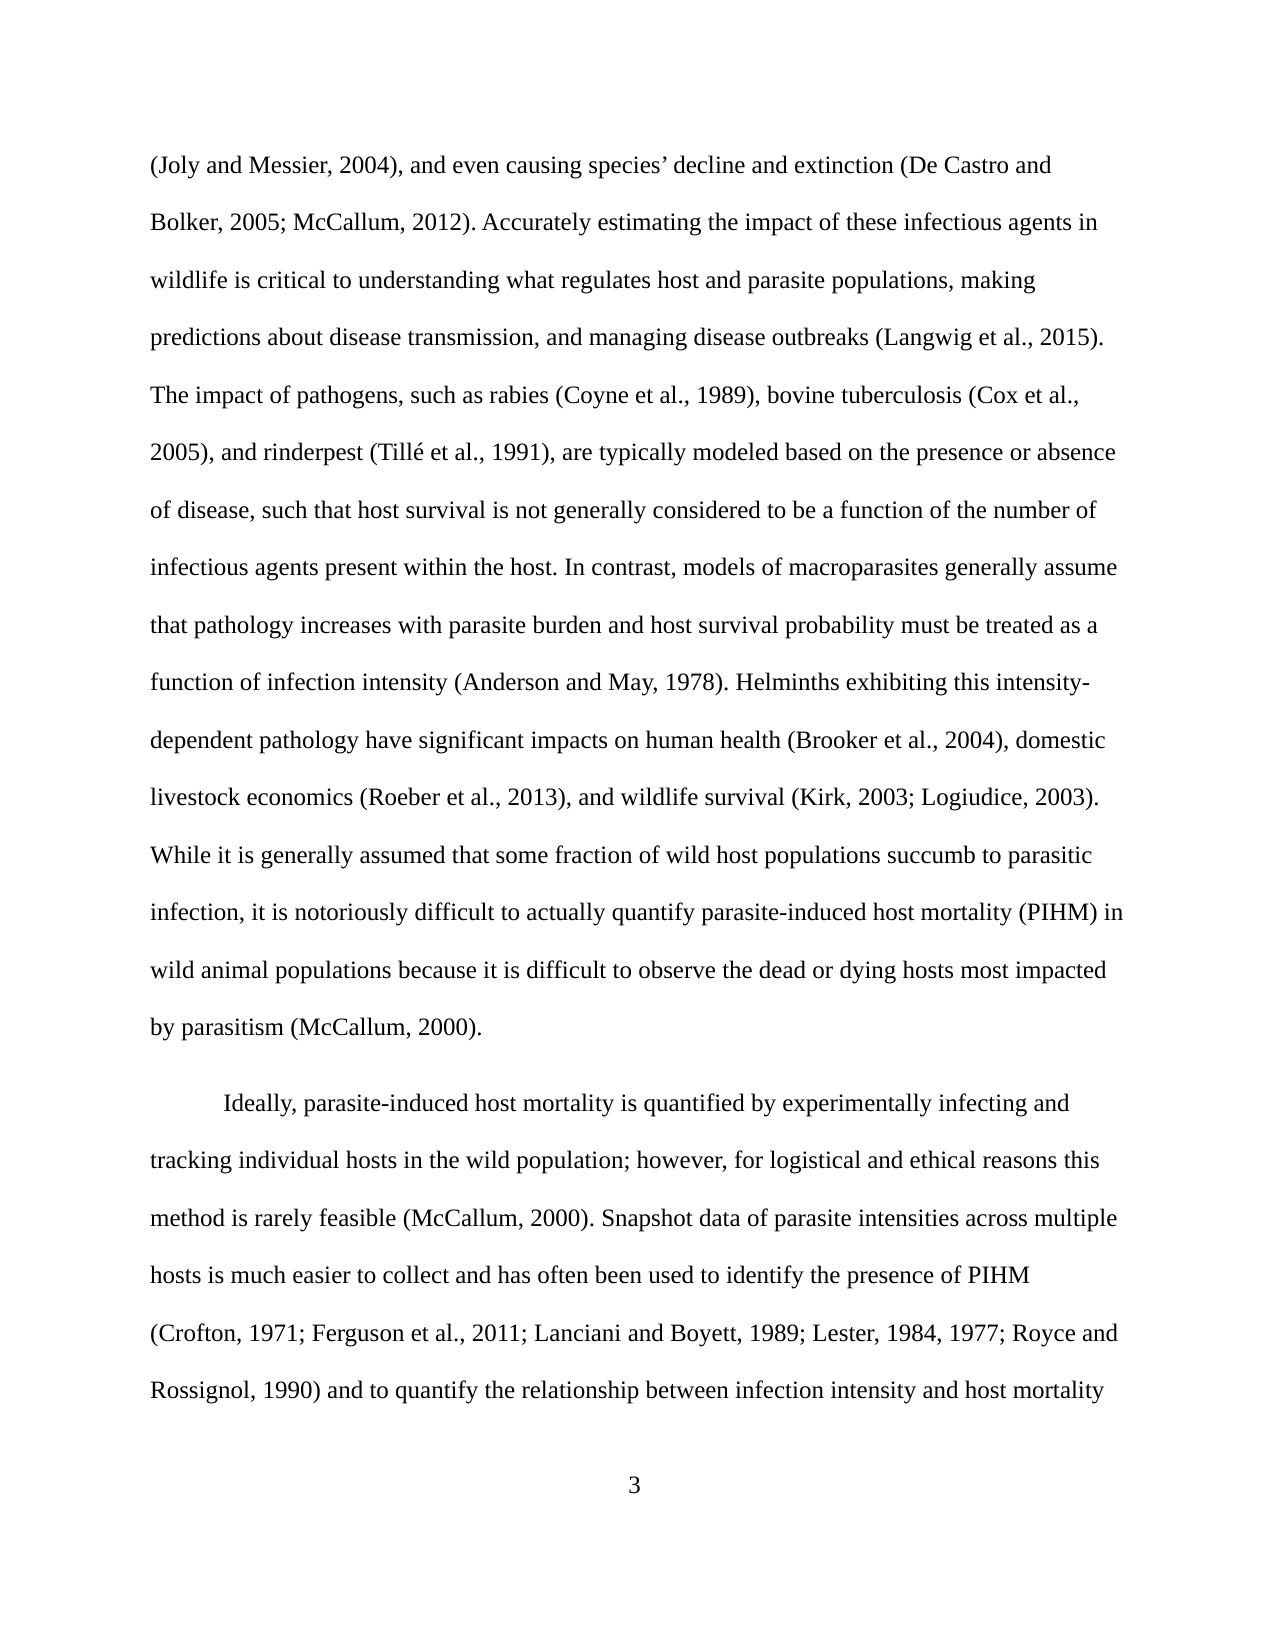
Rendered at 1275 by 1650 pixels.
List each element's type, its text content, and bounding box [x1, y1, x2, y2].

text (Joly and Messier, 2004), and even causing species’ decline and extinction (De Castro and Bolker, 2005; McCallum, 2012). Accurately estimating the impact of these infectious agents in wildlife is critical to understanding what regulates host and parasite populations, making predictions about disease transmission, and managing disease outbreaks (Langwig et al., 2015). The impact of pathogens, such as rabies (Coyne et al., 1989), bovine tuberculosis (Cox et al., 2005), and rinderpest (Tillé et al., 1991), are typically modeled based on the presence or absence of disease, such that host survival is not generally considered to be a function of the number of infectious agents present within the host. In contrast, models of macroparasites generally assume that pathology increases with parasite burden and host survival probability must be treated as a function of infection intensity (Anderson and May, 1978). Helminths exhibiting this intensity-dependent pathology have significant impacts on human health (Brooker et al., 2004), domestic livestock economics (Roeber et al., 2013), and wildlife survival (Kirk, 2003; Logiudice, 2003). While it is generally assumed that some fraction of wild host populations succumb to parasitic infection, it is notoriously difficult to actually quantify parasite-induced host mortality (PIHM) in wild animal populations because it is difficult to observe the dead or dying hosts most impacted by parasitism (McCallum, 2000). [150, 150, 1125, 1041]
text Ideally, parasite-induced host mortality is quantified by experimentally infecting and tracking individual hosts in the wild population; however, for logistical and ethical reasons this method is rarely feasible (McCallum, 2000). Snapshot data of parasite intensities across multiple hosts is much easier to collect and has often been used to identify the presence of PIHM (Crofton, 1971; Ferguson et al., 2011; Lanciani and Boyett, 1989; Lester, 1984, 1977; Royce and Rossignol, 1990) and to quantify the relationship between infection intensity and host mortality [150, 1088, 1125, 1404]
